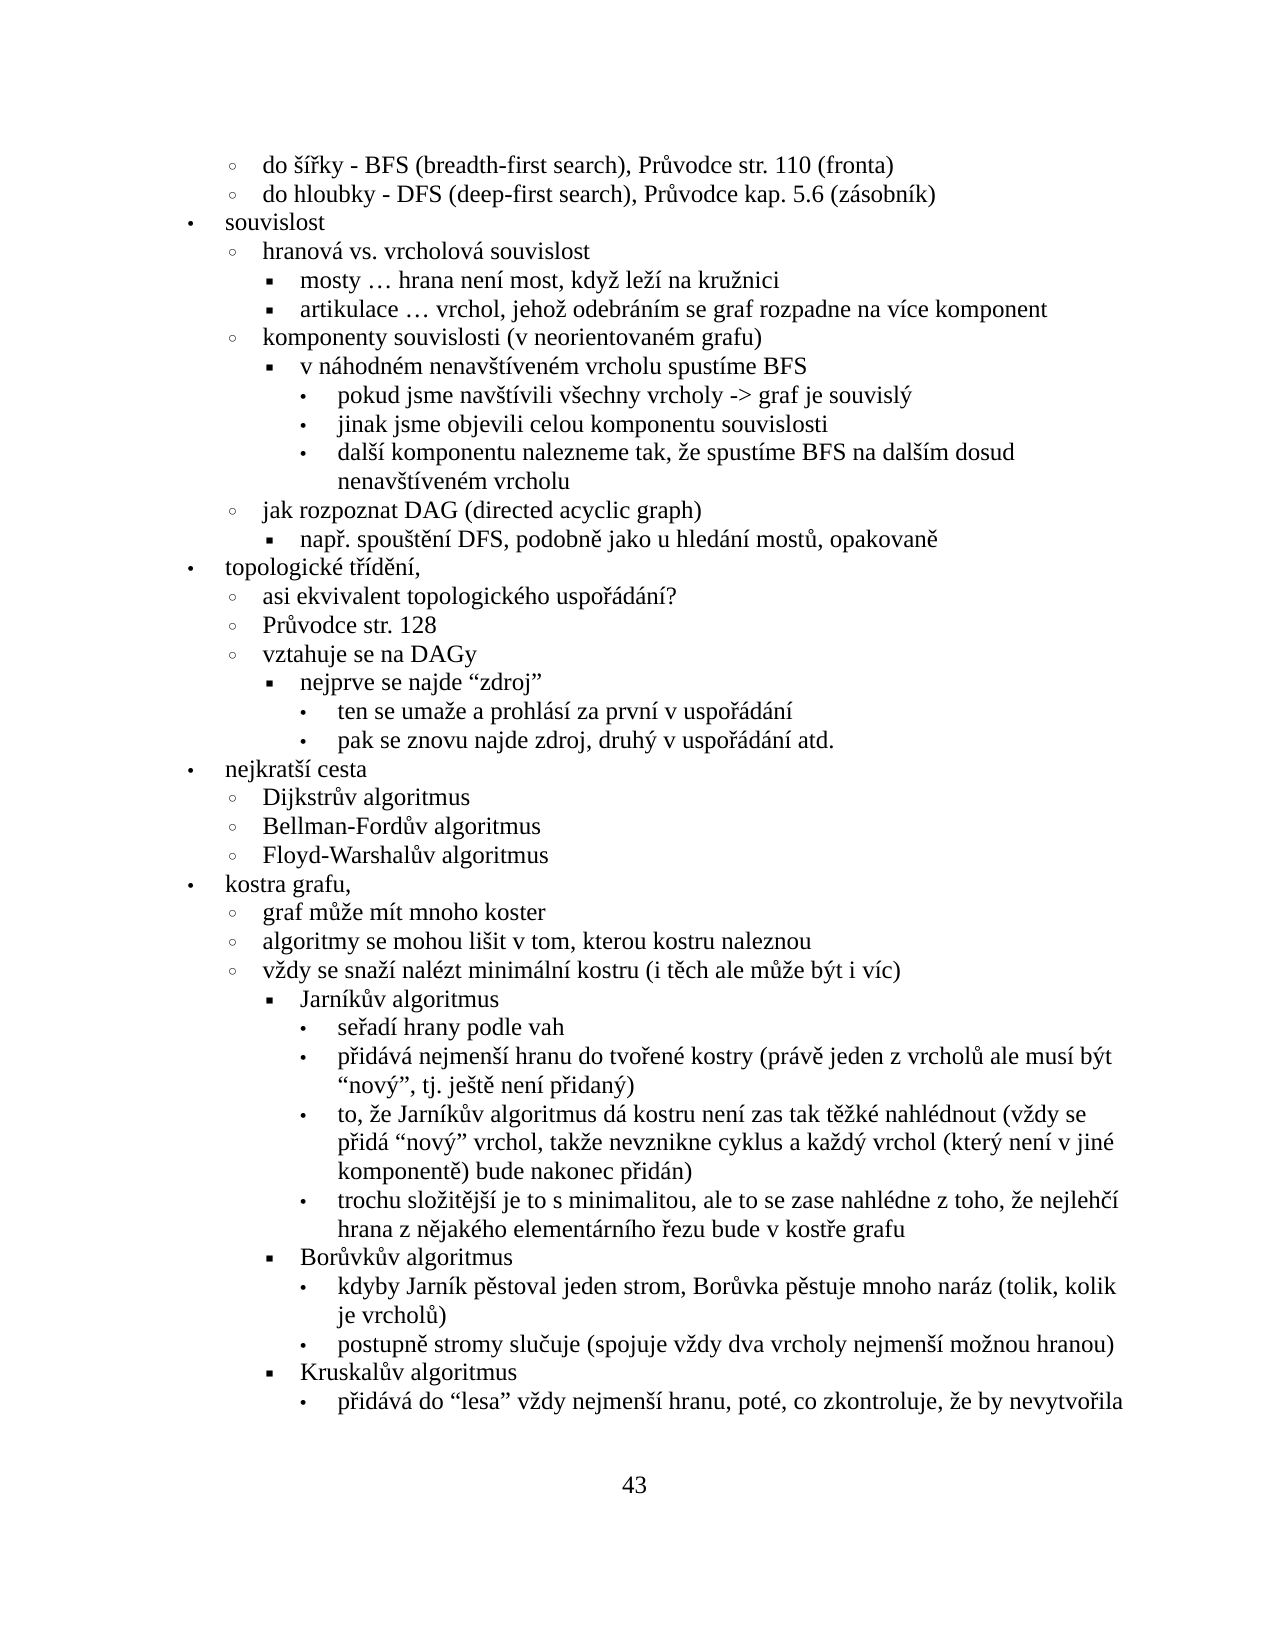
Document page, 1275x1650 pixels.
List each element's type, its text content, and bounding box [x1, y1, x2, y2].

list přidává do “lesa” vždy nejmenší hranu, poté, co zkontroluje, že by nevytvořila [300, 1386, 1125, 1415]
list v náhodném nenavštíveném vrcholu spustíme BFS [262, 351, 1125, 380]
list přidává nejmenší hranu do tvořené kostry (právě jeden z vrcholů ale musí být “nový”, tj. ještě není přidaný) [300, 1041, 1125, 1099]
list vztahuje se na DAGy [225, 639, 1125, 667]
list Borůvkův algoritmus [262, 1242, 1125, 1271]
list postupně stromy slučuje (spojuje vždy dva vrcholy nejmenší možnou hranou) [300, 1329, 1125, 1357]
list to, že Jarníkův algoritmus dá kostru není zas tak těžké nahlédnout (vždy se přidá “nový” vrchol, takže nevznikne cyklus a každý vrchol (který není v jiné komponentě) bude nakonec přidán) [300, 1099, 1125, 1185]
list vždy se snaží nalézt minimální kostru (i těch ale může být i víc) [225, 955, 1125, 984]
list nejprve se najde “zdroj” [262, 667, 1125, 696]
list pak se znovu najde zdroj, druhý v uspořádání atd. [300, 725, 1125, 754]
list mosty … hrana není most, když leží na kružnici [262, 265, 1125, 294]
list Průvodce str. 128 [225, 610, 1125, 639]
list Dijkstrův algoritmus [225, 782, 1125, 811]
list hranová vs. vrcholová souvislost [225, 236, 1125, 265]
list kdyby Jarník pěstoval jeden strom, Borůvka pěstuje mnoho naráz (tolik, kolik je vrcholů) [300, 1271, 1125, 1329]
list další komponentu nalezneme tak, že spustíme BFS na dalším dosud nenavštíveném vrcholu [300, 437, 1125, 495]
list jak rozpoznat DAG (directed acyclic graph) [225, 495, 1125, 524]
list graf může mít mnoho koster [225, 897, 1125, 926]
list Kruskalův algoritmus [262, 1357, 1125, 1386]
list ten se umaže a prohlásí za první v uspořádání [300, 696, 1125, 725]
list seřadí hrany podle vah [300, 1012, 1125, 1041]
list Bellman-Fordův algoritmus [225, 811, 1125, 840]
list artikulace … vrchol, jehož odebráním se graf rozpadne na více komponent [262, 294, 1125, 322]
list kostra grafu, [187, 869, 1125, 897]
list do šířky - BFS (breadth-first search), Průvodce str. 110 (fronta) [225, 150, 1125, 179]
list pokud jsme navštívili všechny vrcholy -> graf je souvislý [300, 380, 1125, 409]
list do hloubky - DFS (deep-first search), Průvodce kap. 5.6 (zásobník) [225, 179, 1125, 207]
list např. spouštění DFS, podobně jako u hledání mostů, opakovaně [262, 524, 1125, 552]
list trochu složitější je to s minimalitou, ale to se zase nahlédne z toho, že nejlehčí hrana z nějakého elementárního řezu bude v kostře grafu [300, 1185, 1125, 1242]
list jinak jsme objevili celou komponentu souvislosti [300, 409, 1125, 437]
list asi ekvivalent topologického uspořádání? [225, 581, 1125, 610]
list algoritmy se mohou lišit v tom, kterou kostru naleznou [225, 926, 1125, 955]
list souvislost [187, 207, 1125, 236]
list topologické třídění, [187, 552, 1125, 581]
list nejkratší cesta [187, 754, 1125, 782]
list komponenty souvislosti (v neorientovaném grafu) [225, 322, 1125, 351]
list Jarníkův algoritmus [262, 984, 1125, 1012]
list Floyd-Warshalův algoritmus [225, 840, 1125, 869]
